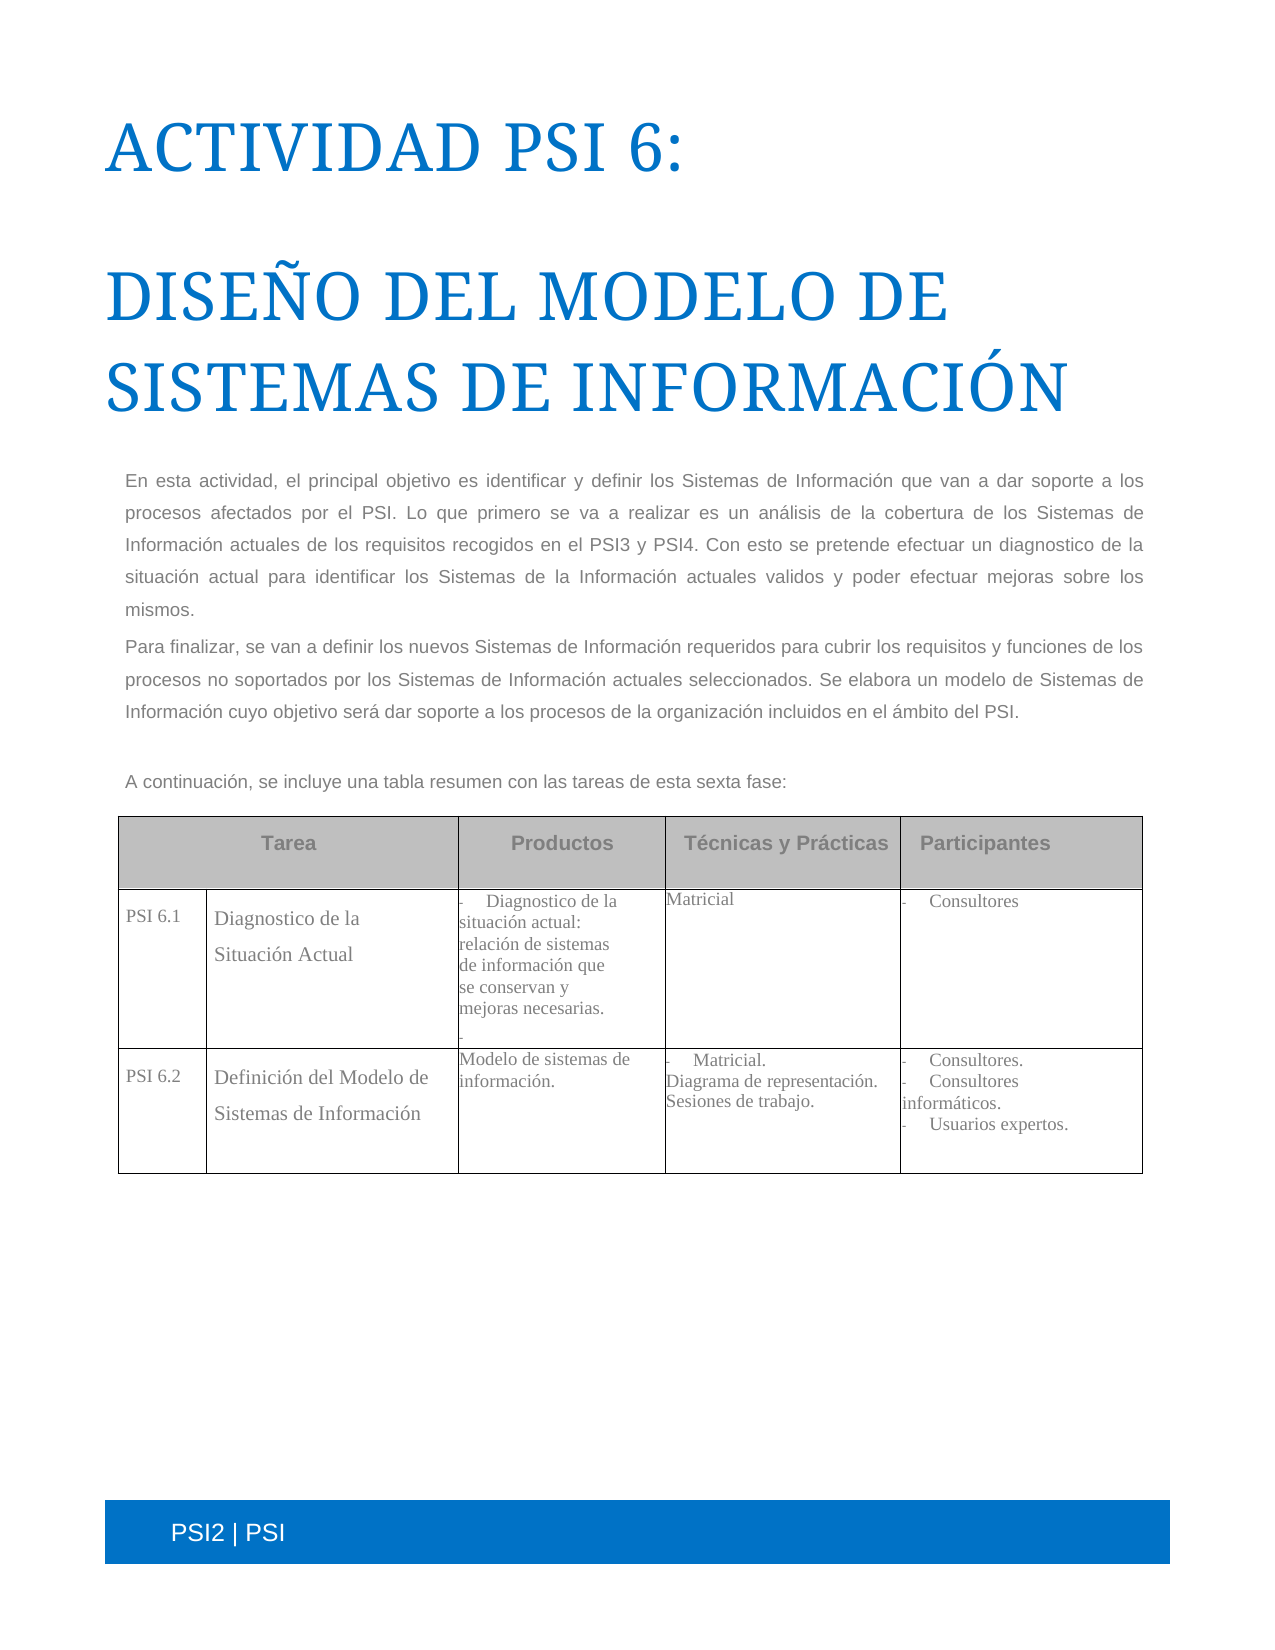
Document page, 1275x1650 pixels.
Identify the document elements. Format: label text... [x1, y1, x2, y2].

table_header Productos [459, 817, 665, 888]
table_header Técnicas y Prácticas [666, 817, 900, 888]
text A continuación, se incluye una tabla resumen con las tareas de esta sexta fase: [125, 771, 1170, 792]
table_cell Diagnostico de la Situación Actual [207, 890, 458, 1048]
text Para finalizar, se van a definir los nuevos Sistemas de Información requeridos para cubrir los requisitos y funciones de los procesos no soportados por los Sistemas de Información actuales seleccionados. Se elabora un modelo de Sistemas de Información cuyo objetivo será dar soporte a los procesos de la organización incluidos en el ámbito del PSI. [125, 636, 1145, 722]
table_cell PSI 6.2 [119, 1049, 206, 1173]
table_cell Diagnostico de la situación actual: relación de sistemas de información que se conservan y mejoras necesarias. [459, 890, 665, 1048]
text En esta actividad, el principal objetivo es identificar y definir los Sistemas de Información que van a dar soporte a los procesos afectados por el PSI. Lo que primero se va a realizar es un análisis de la cobertura de los Sistemas de Información actuales de los requisitos recogidos en el PSI3 y PSI4. Con esto se pretende efectuar un diagnostico de la situación actual para identificar los Sistemas de la Información actuales validos y poder efectuar mejoras sobre los mismos. [125, 469, 1145, 620]
table_cell Consultores. Consultores informáticos. Usuarios expertos. [901, 1049, 1142, 1173]
table_cell Matricial. Diagrama de representación. Sesiones de trabajo. [666, 1049, 900, 1173]
table_cell Consultores [901, 890, 1142, 1048]
subtitle DISEÑO DEL MODELO DE SISTEMAS DE INFORMACIÓN [105, 249, 1170, 431]
table_cell PSI 6.1 [119, 890, 206, 1048]
table_header Participantes [901, 817, 1142, 888]
table_cell Definición del Modelo de Sistemas de Información [207, 1049, 458, 1173]
subtitle ACTIVIDAD PSI 6: [105, 100, 1170, 191]
table_header Tarea [119, 817, 458, 888]
table_cell Modelo de sistemas de información. [459, 1049, 665, 1173]
table_cell Matricial [666, 890, 900, 1048]
